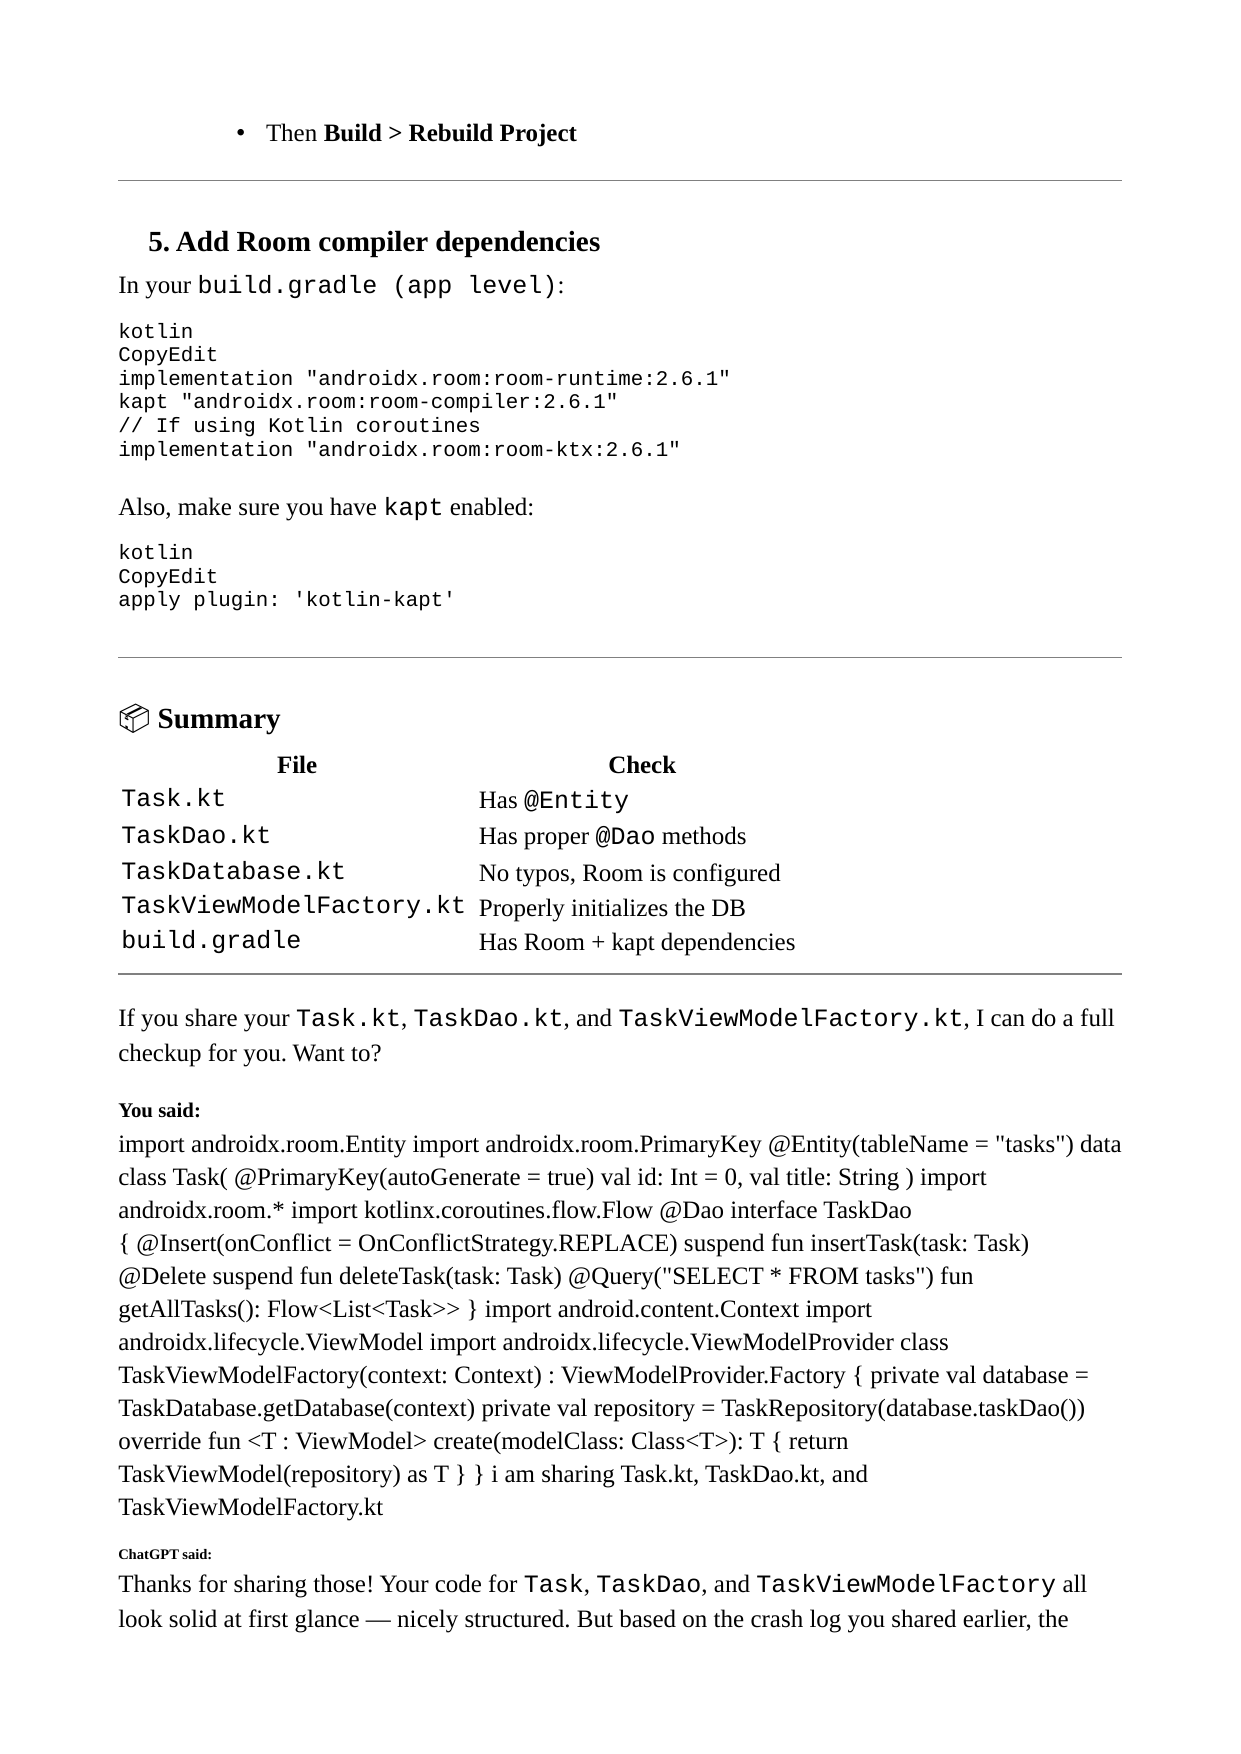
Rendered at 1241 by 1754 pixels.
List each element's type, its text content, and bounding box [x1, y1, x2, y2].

table_cell Has Room + kapt dependencies [476, 924, 808, 959]
table_cell Properly initializes the DB [476, 890, 808, 924]
text Also, make sure you have kapt enabled: [118, 492, 1122, 523]
subtitle ChatGPT said: [118, 1546, 1122, 1563]
table_cell build.gradle [118, 924, 476, 959]
text apply plugin: 'kotlin-kapt' [118, 589, 1122, 613]
text CopyEdit [118, 566, 1122, 589]
text implementation "androidx.room:room-runtime:2.6.1" [118, 368, 1122, 392]
text In your build.gradle (app level): [118, 271, 1122, 301]
table_cell No typos, Room is configured [476, 855, 808, 890]
text import androidx.room.Entity import androidx.room.PrimaryKey @Entity(tableName = "tasks") data class Task( @PrimaryKey(autoGenerate = true) val id: Int = 0, val title: String ) import androidx.room.* import kotlinx.coroutines.flow.Flow @Dao interface TaskDao { @Insert(onConflict = OnConflictStrategy.REPLACE) suspend fun insertTask(task: Task) @Delete suspend fun deleteTask(task: Task) @Query("SELECT * FROM tasks") fun getAllTasks(): Flow<List<Task>> } import android.content.Context import androidx.lifecycle.ViewModel import androidx.lifecycle.ViewModelProvider class TaskViewModelFactory(context: Context) : ViewModelProvider.Factory { private val database = TaskDatabase.getDatabase(context) private val repository = TaskRepository(database.taskDao()) override fun <T : ViewModel> create(modelClass: Class<T>): T { return TaskViewModel(repository) as T } } i am sharing Task.kt, TaskDao.kt, and TaskViewModelFactory.kt [118, 1129, 1122, 1521]
text // If using Kotlin coroutines [118, 415, 1122, 439]
table_header File [118, 747, 476, 782]
table_cell Task.kt [118, 782, 476, 818]
text CopyEdit [118, 344, 1122, 368]
subtitle ✅ 5. Add Room compiler dependencies [118, 224, 1122, 258]
text implementation "androidx.room:room-ktx:2.6.1" [118, 439, 1122, 462]
table_cell Has proper @Dao methods [476, 819, 808, 855]
text kotlin [118, 542, 1122, 566]
text kapt "androidx.room:room-compiler:2.6.1" [118, 392, 1122, 415]
subtitle 📦 Summary [118, 701, 1122, 735]
table_cell Has @Entity [476, 782, 808, 818]
table_cell TaskViewModelFactory.kt [118, 890, 476, 924]
text Thanks for sharing those! Your code for Task, TaskDao, and TaskViewModelFactory all look solid at first glance — nicely structured. But based on the crash log you shared earlier, the [118, 1569, 1122, 1633]
text If you share your Task.kt, TaskDao.kt, and TaskViewModelFactory.kt, I can do a full checkup for you. Want to? [118, 1003, 1122, 1067]
table_header Check [476, 747, 808, 782]
text kotlin [118, 321, 1122, 344]
subtitle You said: [118, 1098, 1122, 1122]
list Then Build > Rebuild Project [236, 118, 1122, 147]
table_cell TaskDao.kt [118, 819, 476, 855]
table_cell TaskDatabase.kt [118, 855, 476, 890]
